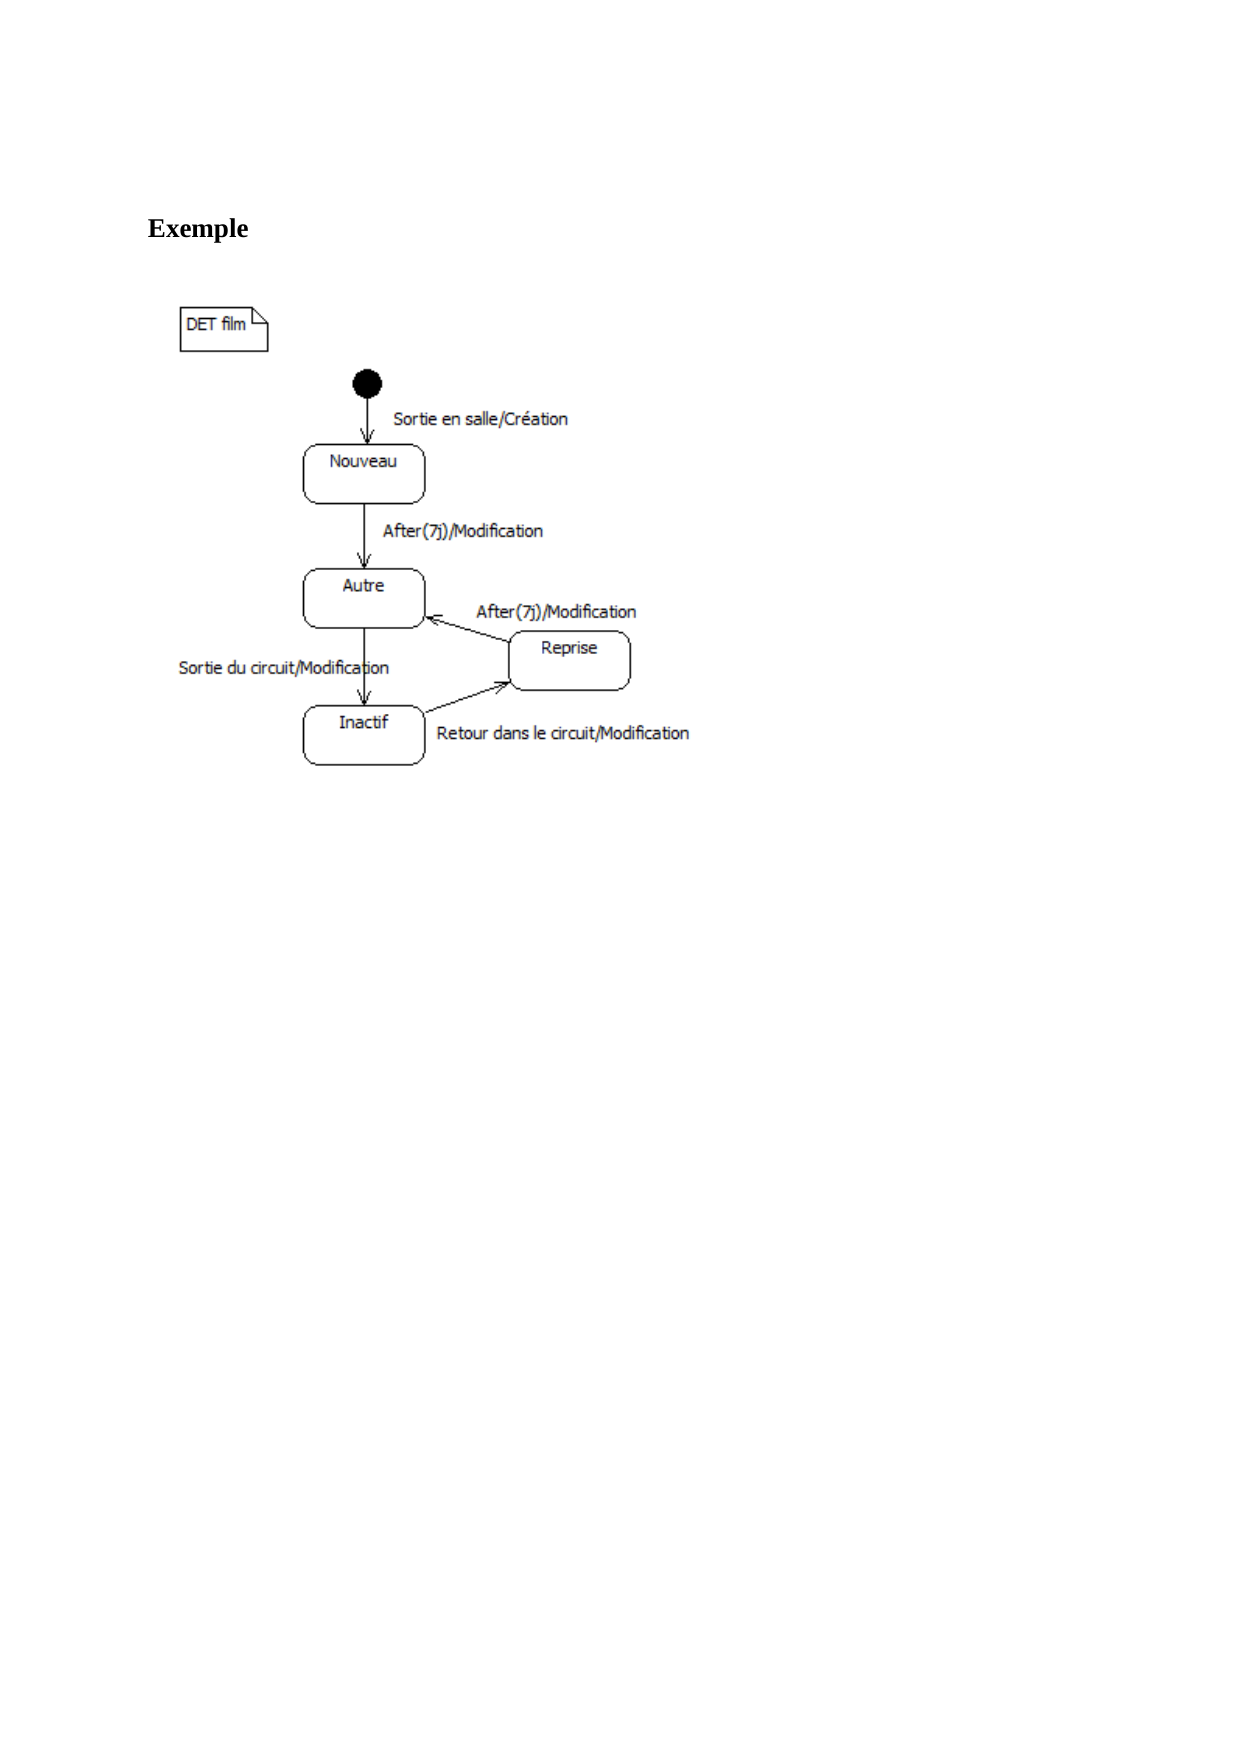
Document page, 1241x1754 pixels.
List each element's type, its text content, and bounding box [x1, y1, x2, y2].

picture [149, 276, 720, 797]
text Exemple [148, 212, 1092, 243]
